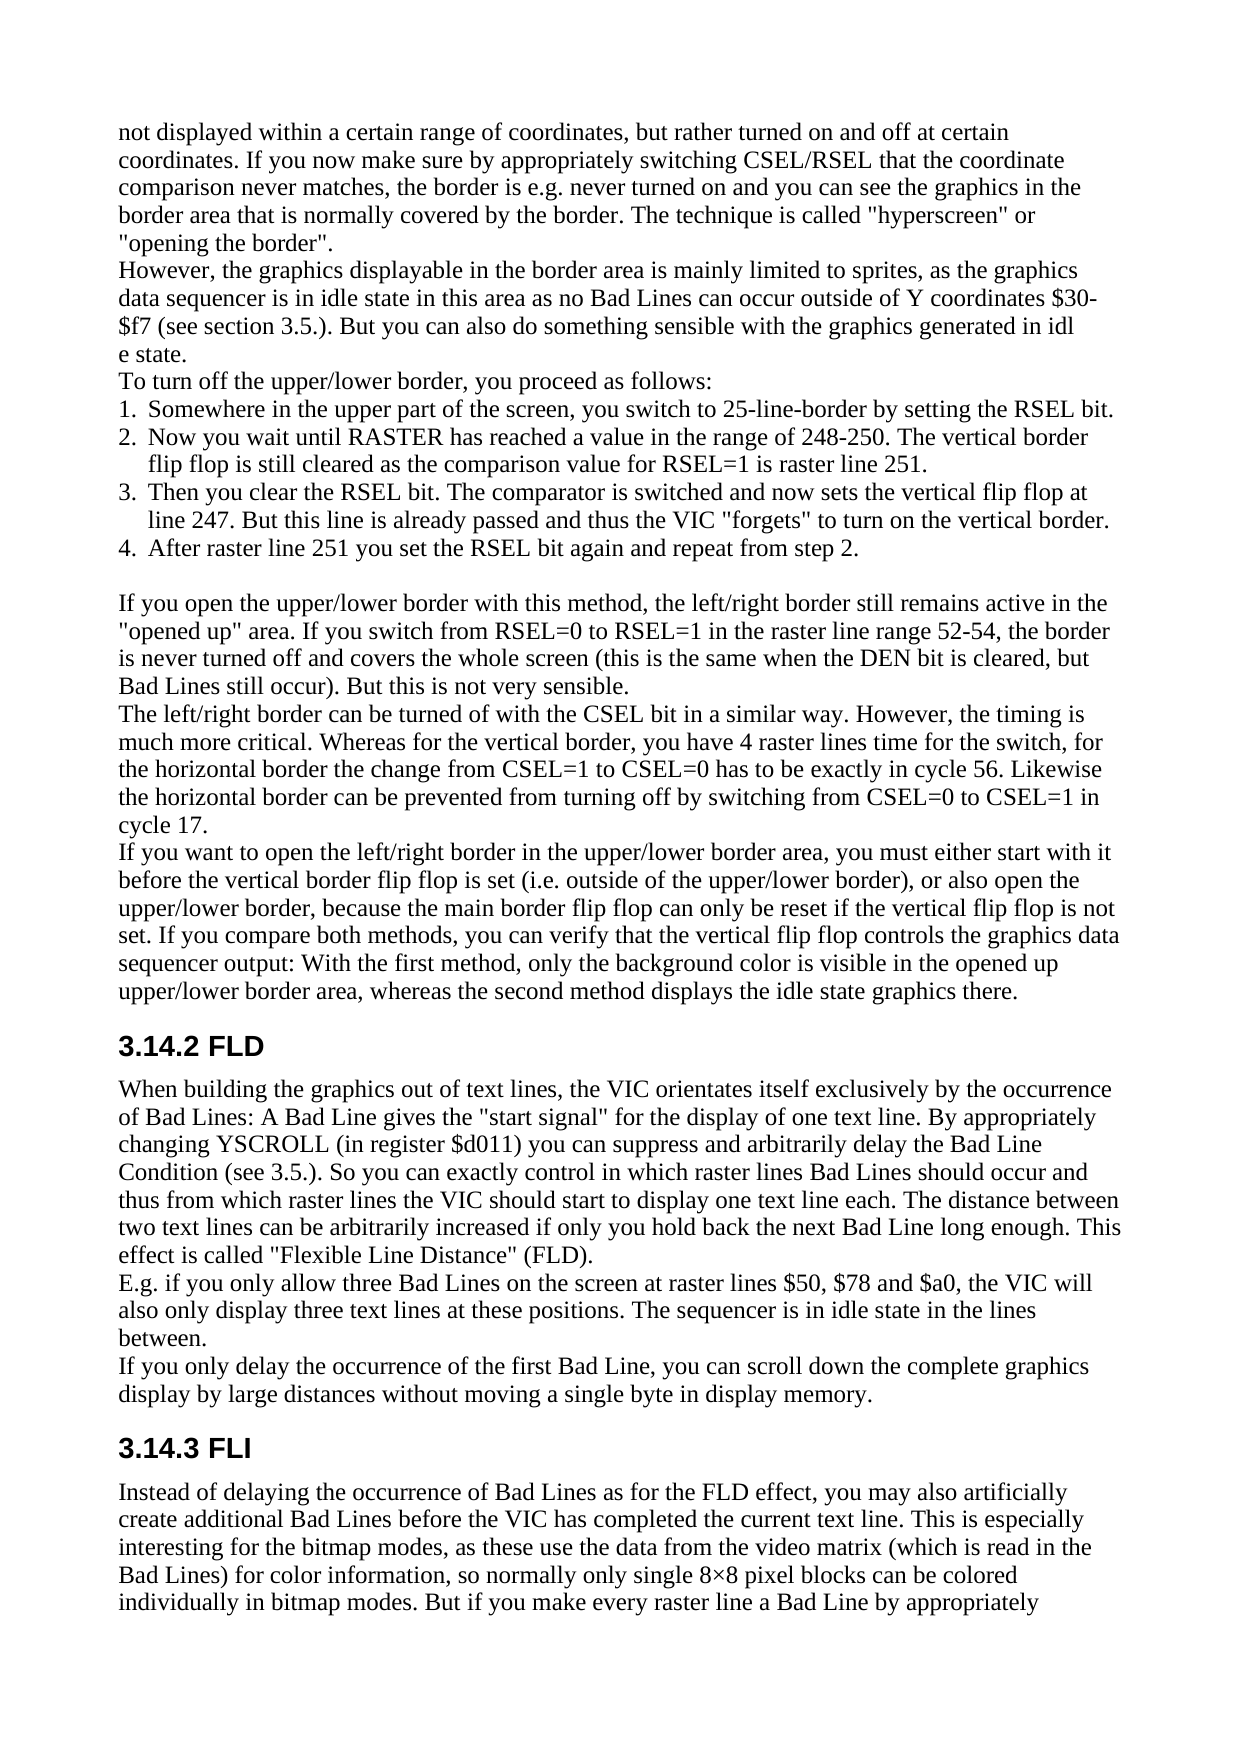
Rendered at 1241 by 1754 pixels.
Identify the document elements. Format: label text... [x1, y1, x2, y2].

text E.g. if you only allow three Bad Lines on the screen at raster lines $50, $78 and $a0, the VIC will also only display three text lines at these positions. The sequencer is in idle state in the lines between. [118, 1269, 1122, 1352]
text The left/right border can be turned of with the CSEL bit in a similar way. However, the timing is much more critical. Whereas for the vertical border, you have 4 raster lines time for the switch, for the horizontal border the change from CSEL=1 to CSEL=0 has to be exactly in cycle 56. Likewise the horizontal border can be prevented from turning off by switching from CSEL=0 to CSEL=1 in cycle 17. [118, 700, 1122, 838]
list Somewhere in the upper part of the screen, you switch to 25-line-border by setting the RSEL bit. [118, 395, 1122, 423]
text Instead of delaying the occurrence of Bad Lines as for the FLD effect, you may also artificially create additional Bad Lines before the VIC has completed the current text line. This is especially interesting for the bitmap modes, as these use the data from the video matrix (which is read in the Bad Lines) for color information, so normally only single 8×8 pixel blocks can be colored individually in bitmap modes. But if you make every raster line a Bad Line by appropriately [118, 1478, 1122, 1616]
text To turn off the upper/lower border, you proceed as follows: [118, 367, 1122, 395]
text If you open the upper/lower border with this method, the left/right border still remains active in the "opened up" area. If you switch from RSEL=0 to RSEL=1 in the raster line range 52-54, the border is never turned off and covers the whole screen (this is the same when the DEN bit is cleared, but Bad Lines still occur). But this is not very sensible. [118, 589, 1122, 700]
text If you only delay the occurrence of the first Bad Line, you can scroll down the complete graphics display by large distances without moving a single byte in display memory. [118, 1352, 1122, 1407]
subtitle FLI [118, 1432, 1122, 1465]
list Then you clear the RSEL bit. The comparator is switched and now sets the vertical flip flop at line 247. But this line is already passed and thus the VIC "forgets" to turn on the vertical border. [118, 478, 1122, 534]
list Now you wait until RASTER has reached a value in the range of 248-250. The vertical border flip flop is still cleared as the comparison value for RSEL=1 is raster line 251. [118, 423, 1122, 478]
text When building the graphics out of text lines, the VIC orientates itself exclusively by the occurrence of Bad Lines: A Bad Line gives the "start signal" for the display of one text line. By appropriately changing YSCROLL (in register $d011) you can suppress and arbitrarily delay the Bad Line Condition (see 3.5.). So you can exactly control in which raster lines Bad Lines should occur and thus from which raster lines the VIC should start to display one text line each. The distance between two text lines can be arbitrarily increased if only you hold back the next Bad Line long enough. This effect is called "Flexible Line Distance" (FLD). [118, 1075, 1122, 1269]
text However, the graphics displayable in the border area is mainly limited to sprites, as the graphics data sequencer is in idle state in this area as no Bad Lines can occur outside of Y coordinates $30-$f7 (see section 3.5.). But you can also do something sensible with the graphics generated in idl [118, 257, 1122, 340]
subtitle FLD [118, 1030, 1122, 1062]
list After raster line 251 you set the RSEL bit again and repeat from step 2. [118, 534, 1122, 561]
text e state. [118, 340, 1122, 367]
text If you want to open the left/right border in the upper/lower border area, you must either start with it before the vertical border flip flop is set (i.e. outside of the upper/lower border), or also open the upper/lower border, because the main border flip flop can only be reset if the vertical flip flop is not set. If you compare both methods, you can verify that the vertical flip flop controls the graphics data sequencer output: With the first method, only the background color is visible in the opened up upper/lower border area, whereas the second method displays the idle state graphics there. [118, 838, 1122, 1005]
text not displayed within a certain range of coordinates, but rather turned on and off at certain coordinates. If you now make sure by appropriately switching CSEL/RSEL that the coordinate comparison never matches, the border is e.g. never turned on and you can see the graphics in the border area that is normally covered by the border. The technique is called "hyperscreen" or "opening the border". [118, 118, 1122, 257]
